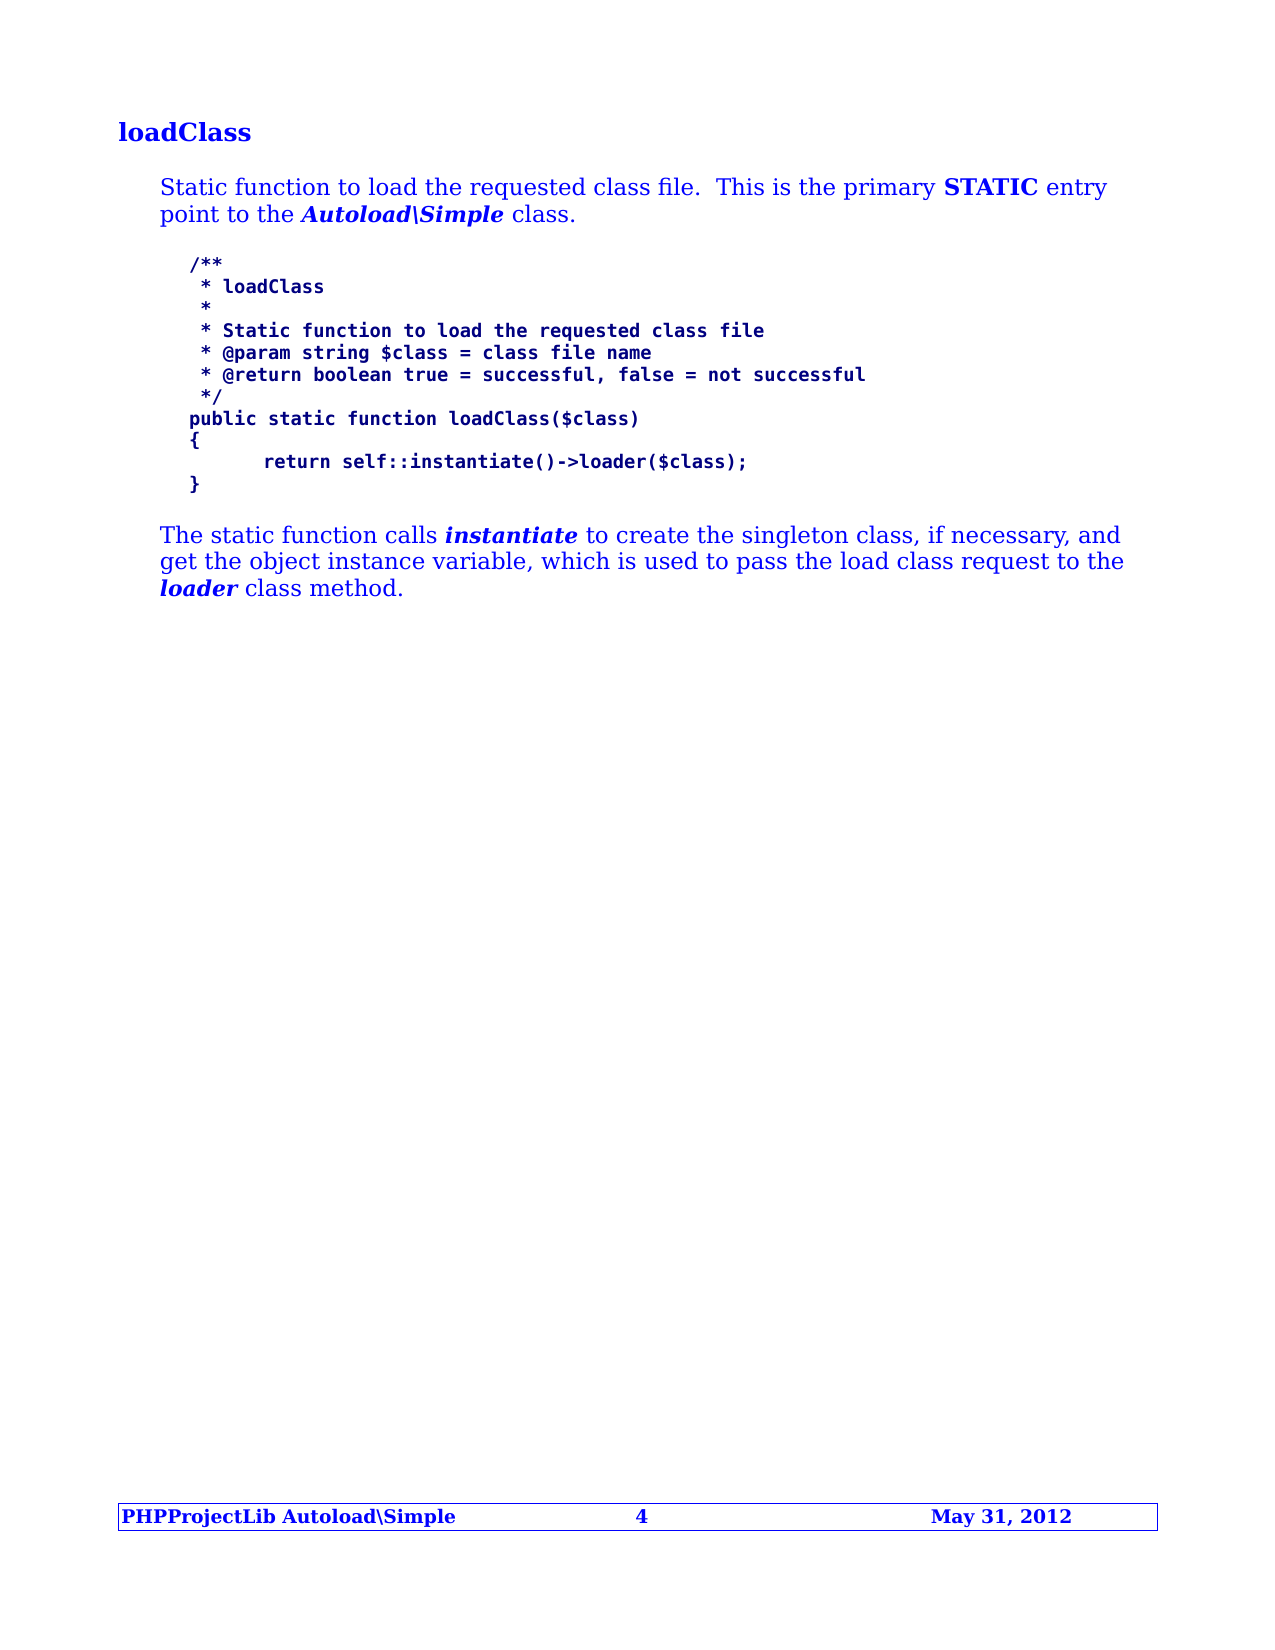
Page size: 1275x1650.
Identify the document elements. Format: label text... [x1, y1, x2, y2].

list * @return boolean true = successful, false = not successful [189, 364, 1157, 386]
list * [189, 298, 1157, 320]
list /** [189, 254, 1157, 276]
title loadClass [118, 118, 1157, 147]
list * Static function to load the requested class file [189, 320, 1157, 342]
list } [189, 473, 1157, 495]
list * loadClass [189, 276, 1157, 298]
text Static function to load the requested class file. This is the primary STATIC entry point to the Autoload\Simple class. [159, 174, 1157, 228]
list public static function loadClass($class) [189, 408, 1157, 429]
list { [189, 429, 1157, 451]
list * @param string $class = class file name [189, 342, 1157, 364]
list return self::instantiate()->loader($class); [189, 451, 1157, 473]
list */ [189, 386, 1157, 408]
text The static function calls instantiate to create the singleton class, if necessary, and get the object instance variable, which is used to pass the load class request to the loader class method. [159, 522, 1157, 602]
